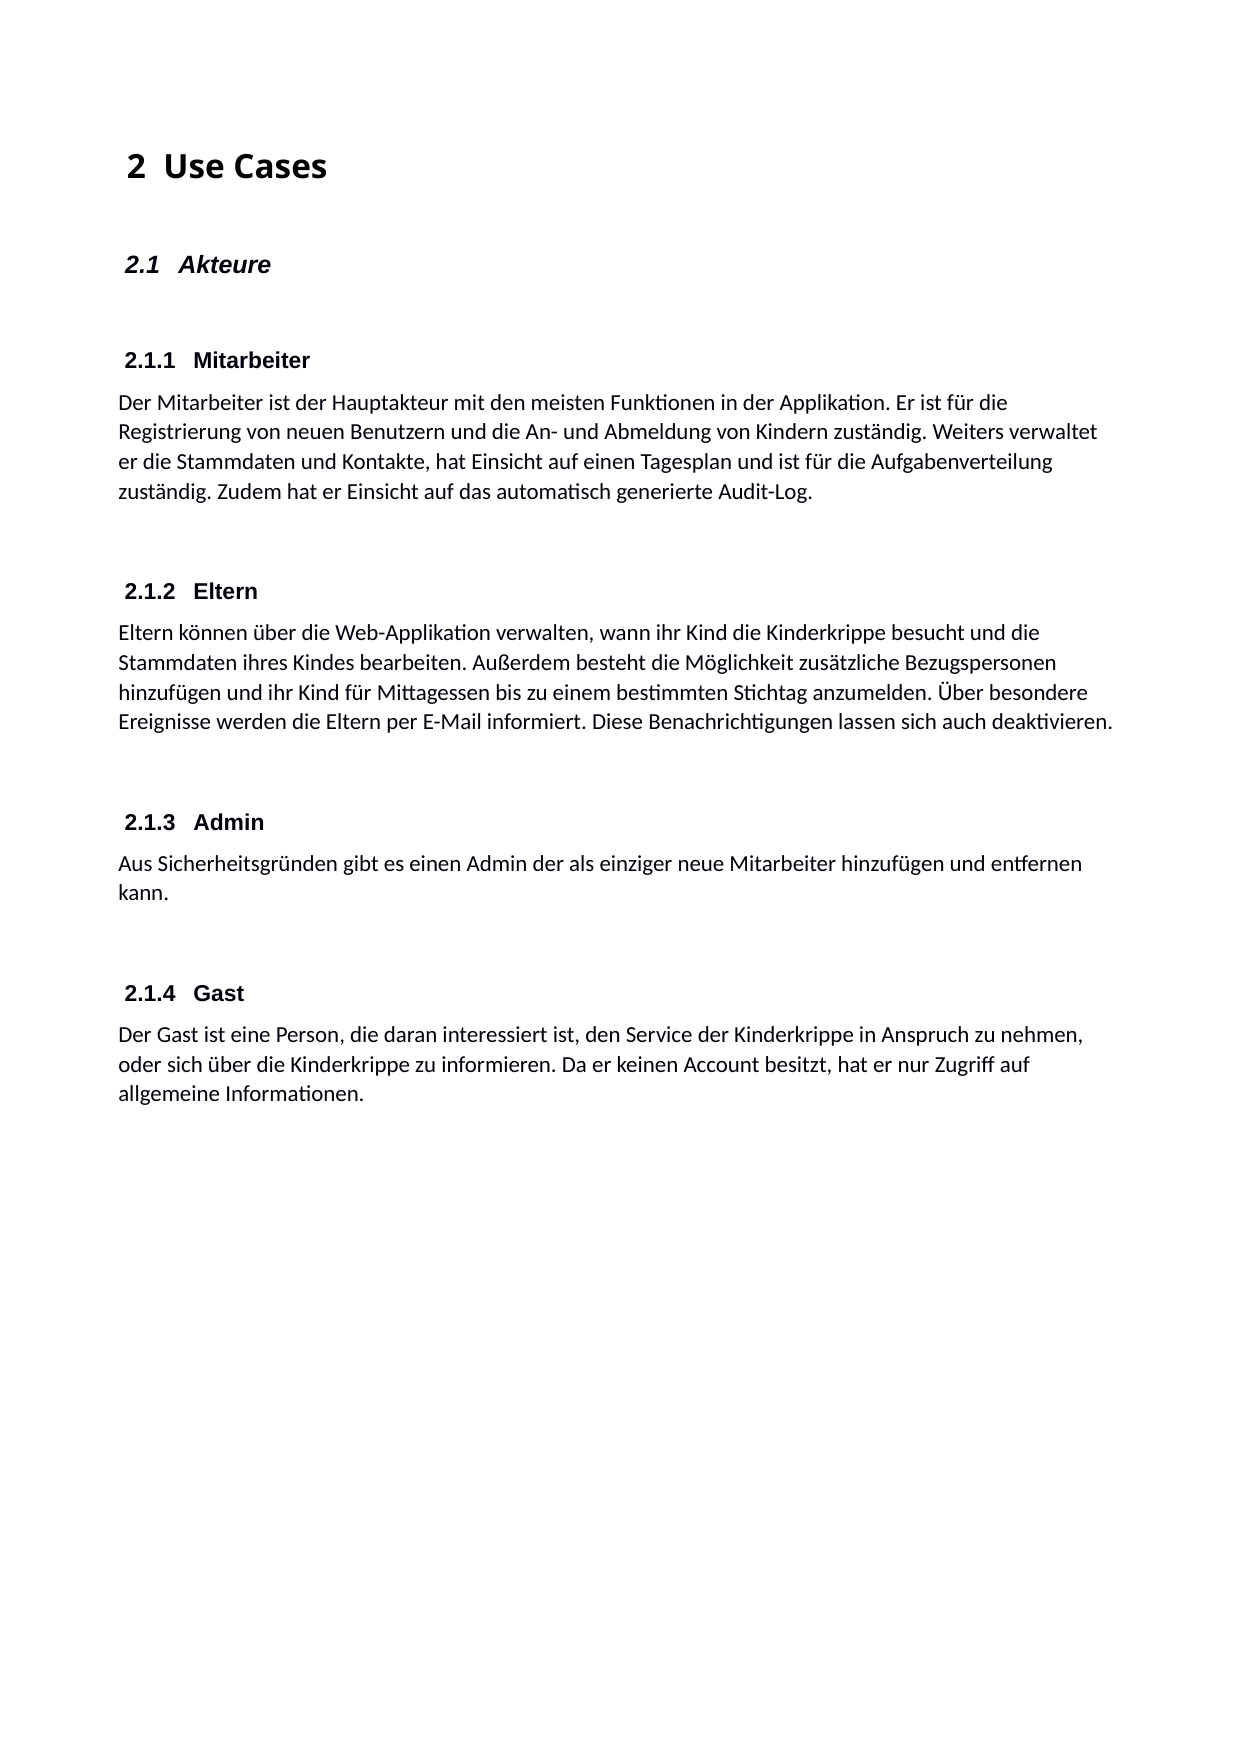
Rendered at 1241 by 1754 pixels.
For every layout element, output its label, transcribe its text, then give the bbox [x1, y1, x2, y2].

subtitle Admin [118, 808, 1122, 835]
text Der Mitarbeiter ist der Hauptakteur mit den meisten Funktionen in der Applikation. Er ist für die Registrierung von neuen Benutzern und die An- und Abmeldung von Kindern zuständig. Weiters verwaltet er die Stammdaten und Kontakte, hat Einsicht auf einen Tagesplan und ist für die Aufgabenverteilung zuständig. Zudem hat er Einsicht auf das automatisch generierte Audit-Log. [118, 388, 1122, 505]
text Eltern können über die Web-Applikation verwalten, wann ihr Kind die Kinderkrippe besucht und die Stammdaten ihres Kindes bearbeiten. Außerdem besteht die Möglichkeit zusätzliche Bezugspersonen hinzufügen und ihr Kind für Mittagessen bis zu einem bestimmten Stichtag anzumelden. Über besondere Ereignisse werden die Eltern per E-Mail informiert. Diese Benachrichtigungen lassen sich auch deaktivieren. [118, 618, 1122, 735]
subtitle Use Cases [118, 143, 1122, 188]
text Aus Sicherheitsgründen gibt es einen Admin der als einziger neue Mitarbeiter hinzufügen und entfernen kann. [118, 849, 1122, 907]
text Der Gast ist eine Person, die daran interessiert ist, den Service der Kinderkrippe in Anspruch zu nehmen, oder sich über die Kinderkrippe zu informieren. Da er keinen Account besitzt, hat er nur Zugriff auf allgemeine Informationen. [118, 1020, 1122, 1107]
subtitle Mitarbeiter [118, 347, 1122, 374]
subtitle Gast [118, 979, 1122, 1006]
subtitle Akteure [118, 250, 1122, 278]
subtitle Eltern [118, 578, 1122, 604]
